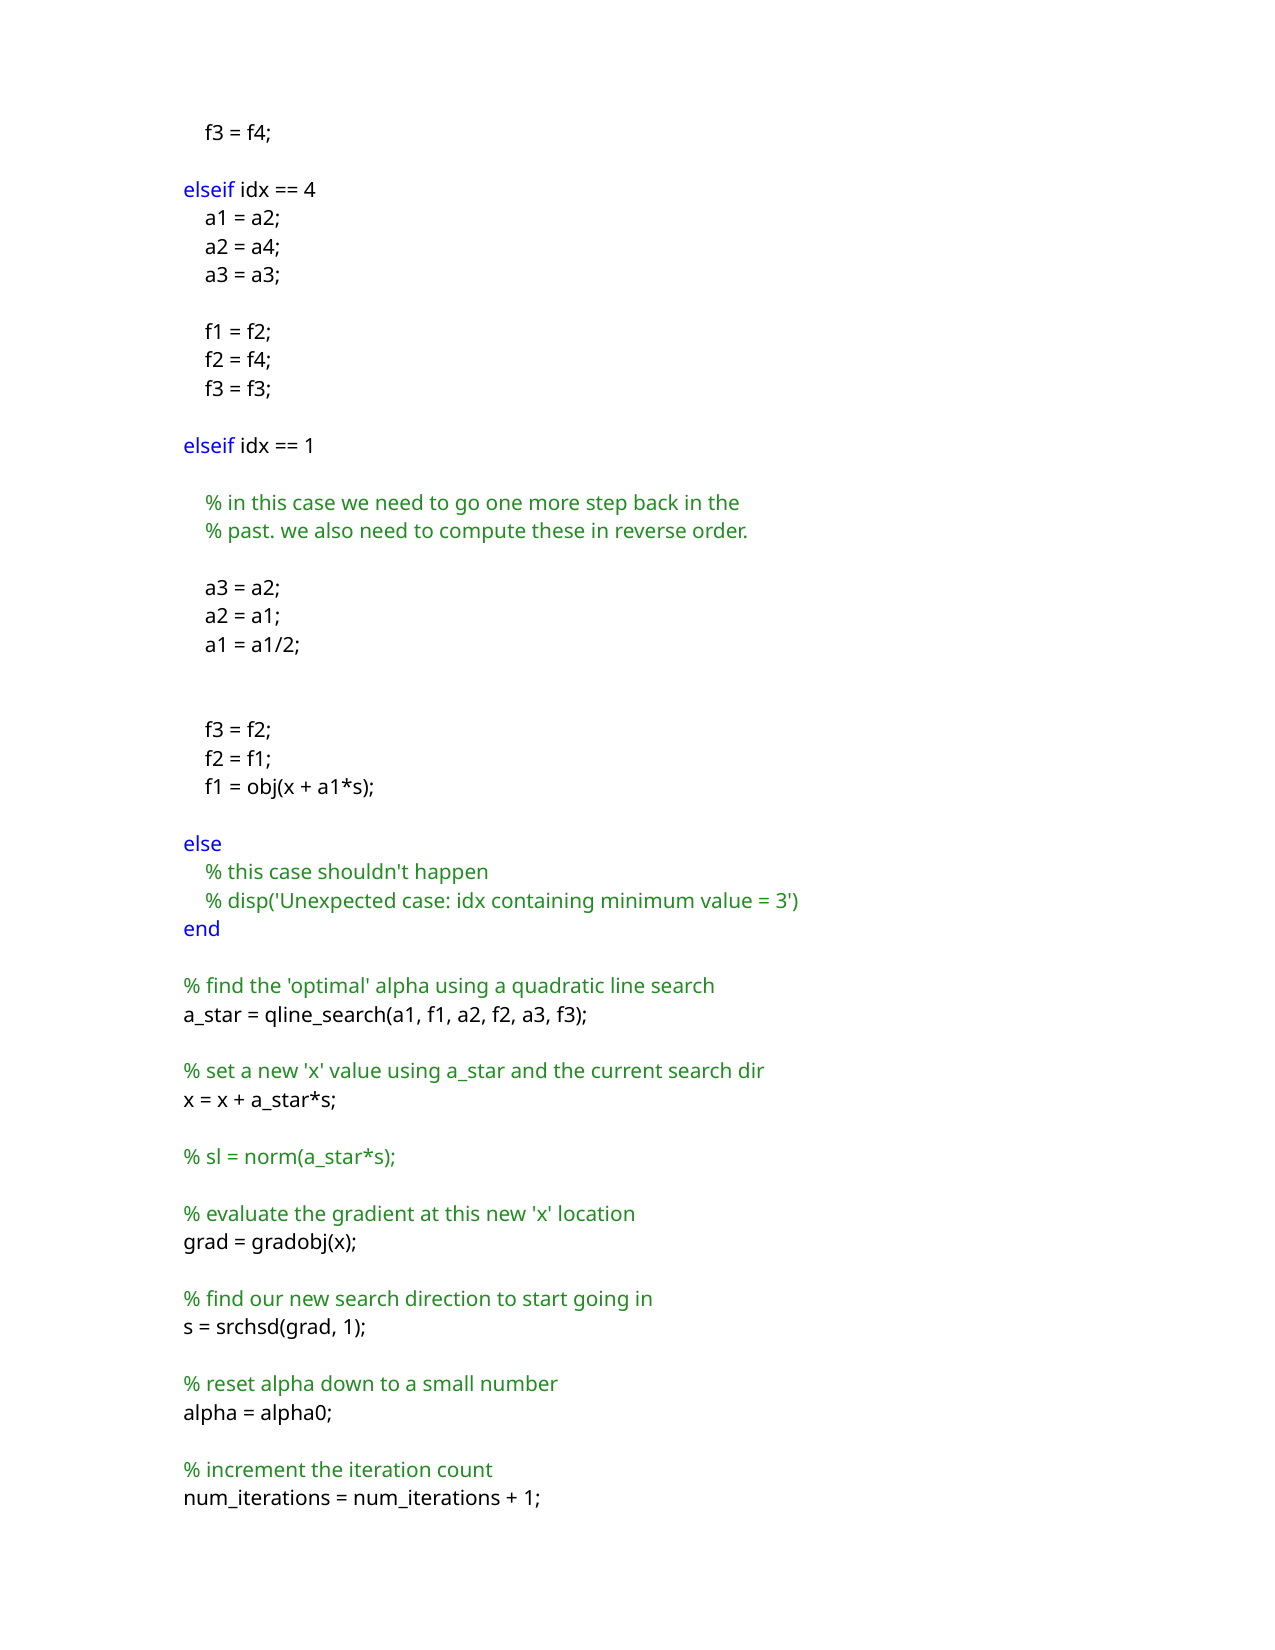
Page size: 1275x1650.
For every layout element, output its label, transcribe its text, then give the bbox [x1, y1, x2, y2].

text end [118, 914, 1157, 943]
text else [118, 829, 1157, 857]
text % find the 'optimal' alpha using a quadratic line search [118, 971, 1157, 1000]
text % disp('Unexpected case: idx containing minimum value = 3') [118, 886, 1157, 914]
text % find our new search direction to start going in [118, 1284, 1157, 1312]
text f3 = f3; [118, 374, 1157, 402]
text a3 = a3; [118, 260, 1157, 289]
text % sl = norm(a_star*s); [118, 1142, 1157, 1170]
text a2 = a1; [118, 602, 1157, 630]
text a3 = a2; [118, 573, 1157, 602]
text a_star = qline_search(a1, f1, a2, f2, a3, f3); [118, 1000, 1157, 1028]
text alpha = alpha0; [118, 1398, 1157, 1426]
text % set a new 'x' value using a_star and the current search dir [118, 1057, 1157, 1085]
text % in this case we need to go one more step back in the [118, 488, 1157, 516]
text f3 = f4; [118, 118, 1157, 147]
text a2 = a4; [118, 232, 1157, 260]
text f3 = f2; [118, 715, 1157, 744]
text f2 = f1; [118, 744, 1157, 772]
text a1 = a1/2; [118, 630, 1157, 658]
text % reset alpha down to a small number [118, 1369, 1157, 1398]
text % evaluate the gradient at this new 'x' location [118, 1199, 1157, 1227]
text % past. we also need to compute these in reverse order. [118, 516, 1157, 545]
text a1 = a2; [118, 203, 1157, 232]
text f1 = f2; [118, 317, 1157, 346]
text elseif idx == 4 [118, 175, 1157, 203]
text num_iterations = num_iterations + 1; [118, 1483, 1157, 1512]
text s = srchsd(grad, 1); [118, 1312, 1157, 1341]
text % this case shouldn't happen [118, 857, 1157, 886]
text f1 = obj(x + a1*s); [118, 772, 1157, 801]
text % increment the iteration count [118, 1455, 1157, 1483]
text elseif idx == 1 [118, 431, 1157, 459]
text f2 = f4; [118, 346, 1157, 374]
text grad = gradobj(x); [118, 1227, 1157, 1256]
text x = x + a_star*s; [118, 1085, 1157, 1113]
